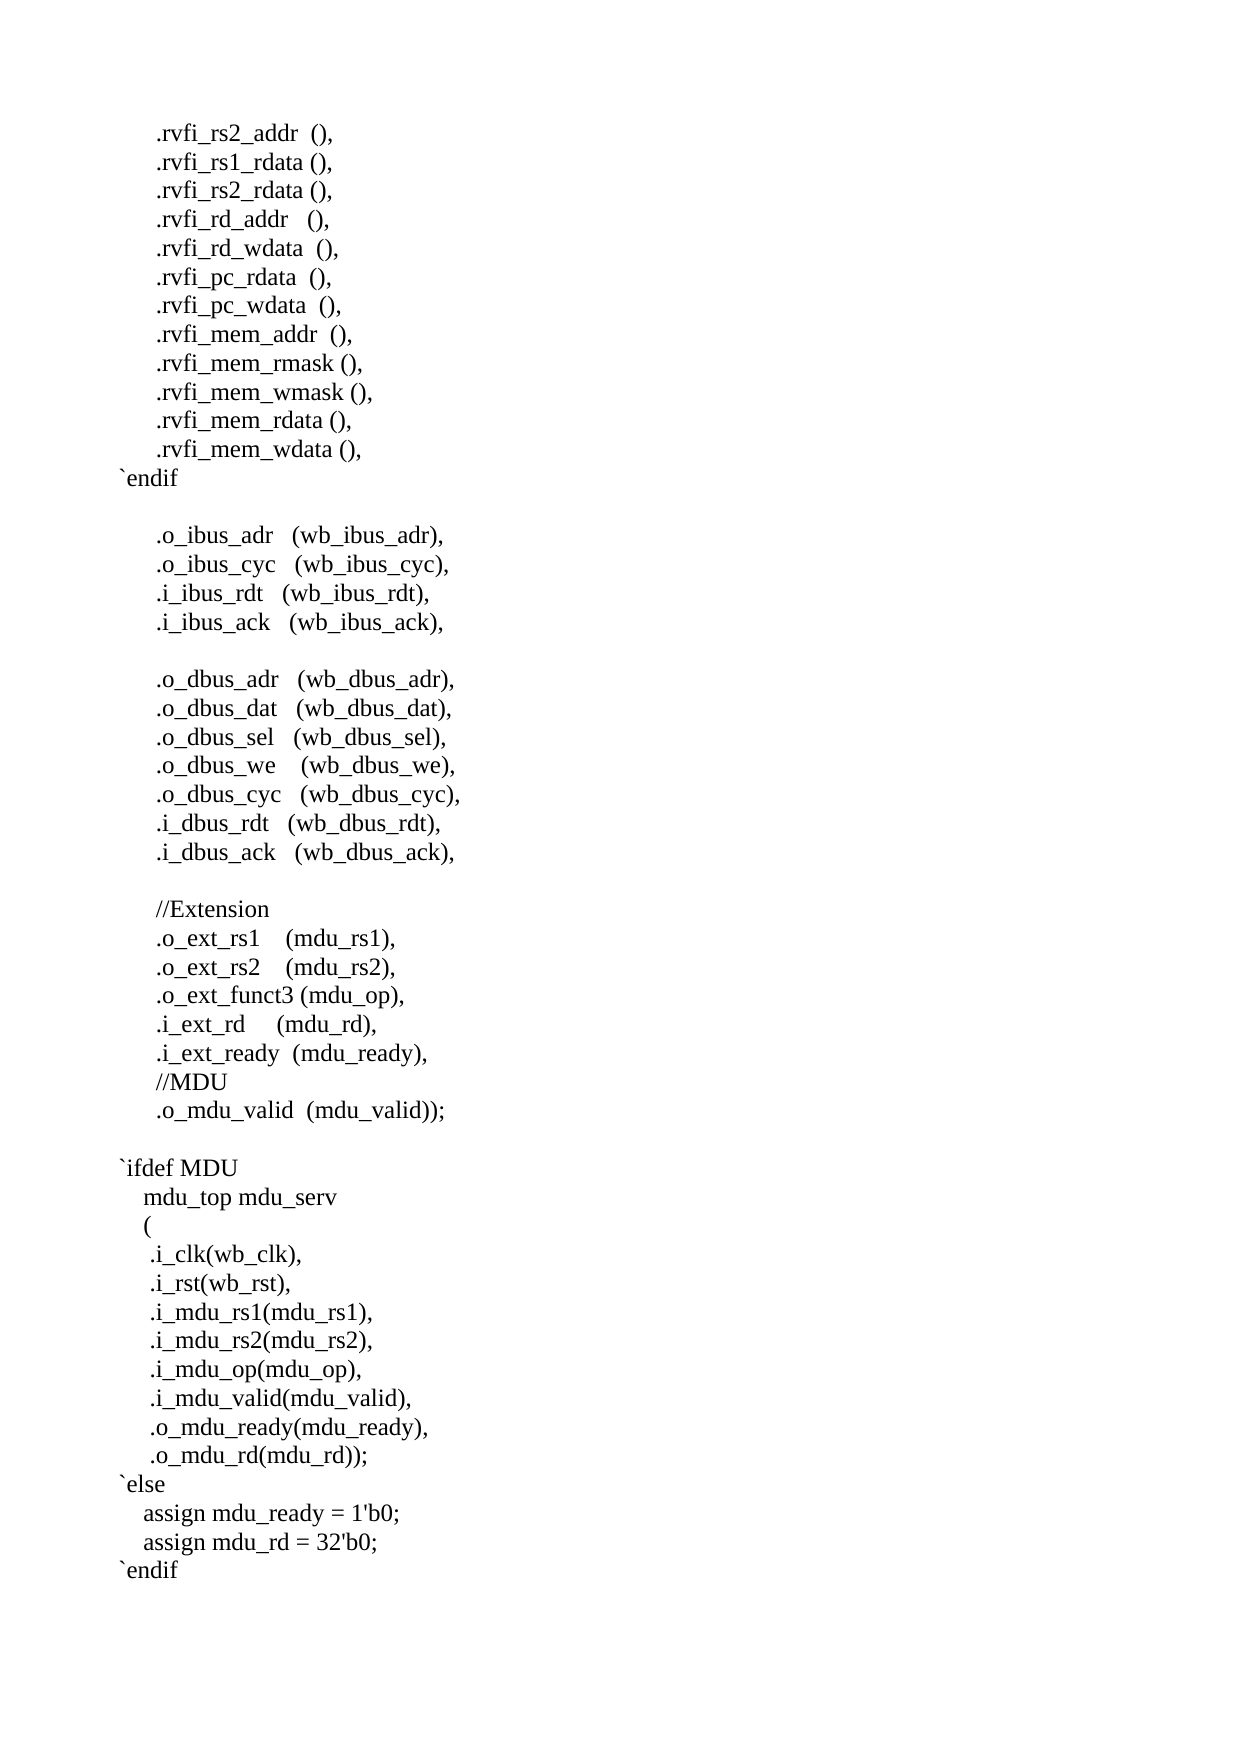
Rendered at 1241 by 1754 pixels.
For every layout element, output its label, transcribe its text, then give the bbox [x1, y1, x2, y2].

text .i_clk(wb_clk), [118, 1239, 1122, 1268]
text .rvfi_rd_addr (), [118, 204, 1122, 233]
text `endif [118, 463, 1122, 492]
text assign mdu_rd = 32'b0; [118, 1527, 1122, 1556]
text .o_dbus_adr (wb_dbus_adr), [118, 664, 1122, 693]
text .rvfi_mem_wdata (), [118, 434, 1122, 463]
text .i_ext_ready (mdu_ready), [118, 1038, 1122, 1067]
text .rvfi_mem_addr (), [118, 319, 1122, 348]
text .rvfi_rd_wdata (), [118, 233, 1122, 262]
text .o_mdu_valid (mdu_valid)); [118, 1096, 1122, 1124]
text `ifdef MDU [118, 1153, 1122, 1182]
text .o_dbus_sel (wb_dbus_sel), [118, 722, 1122, 751]
text .o_ext_funct3 (mdu_op), [118, 981, 1122, 1009]
text .o_ibus_cyc (wb_ibus_cyc), [118, 549, 1122, 578]
text .o_ext_rs2 (mdu_rs2), [118, 952, 1122, 981]
text //MDU [118, 1067, 1122, 1096]
text .i_ibus_rdt (wb_ibus_rdt), [118, 578, 1122, 607]
text assign mdu_ready = 1'b0; [118, 1498, 1122, 1527]
text .i_mdu_op(mdu_op), [118, 1354, 1122, 1383]
text .i_dbus_rdt (wb_dbus_rdt), [118, 808, 1122, 837]
text .i_ibus_ack (wb_ibus_ack), [118, 607, 1122, 636]
text .o_mdu_ready(mdu_ready), [118, 1412, 1122, 1441]
text .o_ibus_adr (wb_ibus_adr), [118, 521, 1122, 549]
text .rvfi_rs1_rdata (), [118, 147, 1122, 176]
text .i_mdu_rs1(mdu_rs1), [118, 1297, 1122, 1326]
text mdu_top mdu_serv [118, 1182, 1122, 1211]
text .i_mdu_valid(mdu_valid), [118, 1383, 1122, 1412]
text .rvfi_mem_wmask (), [118, 377, 1122, 406]
text .i_mdu_rs2(mdu_rs2), [118, 1326, 1122, 1354]
text .i_dbus_ack (wb_dbus_ack), [118, 837, 1122, 866]
text .rvfi_pc_wdata (), [118, 291, 1122, 319]
text .i_rst(wb_rst), [118, 1268, 1122, 1297]
text .o_dbus_we (wb_dbus_we), [118, 751, 1122, 779]
text .rvfi_mem_rdata (), [118, 406, 1122, 434]
text .o_dbus_dat (wb_dbus_dat), [118, 693, 1122, 722]
text .rvfi_mem_rmask (), [118, 348, 1122, 377]
text .o_ext_rs1 (mdu_rs1), [118, 923, 1122, 952]
text //Extension [118, 894, 1122, 923]
text `else [118, 1469, 1122, 1498]
text .i_ext_rd (mdu_rd), [118, 1009, 1122, 1038]
text .rvfi_rs2_addr (), [118, 118, 1122, 147]
text .o_mdu_rd(mdu_rd)); [118, 1441, 1122, 1469]
text .o_dbus_cyc (wb_dbus_cyc), [118, 779, 1122, 808]
text ( [118, 1211, 1122, 1239]
text .rvfi_pc_rdata (), [118, 262, 1122, 291]
text `endif [118, 1556, 1122, 1584]
text .rvfi_rs2_rdata (), [118, 176, 1122, 204]
